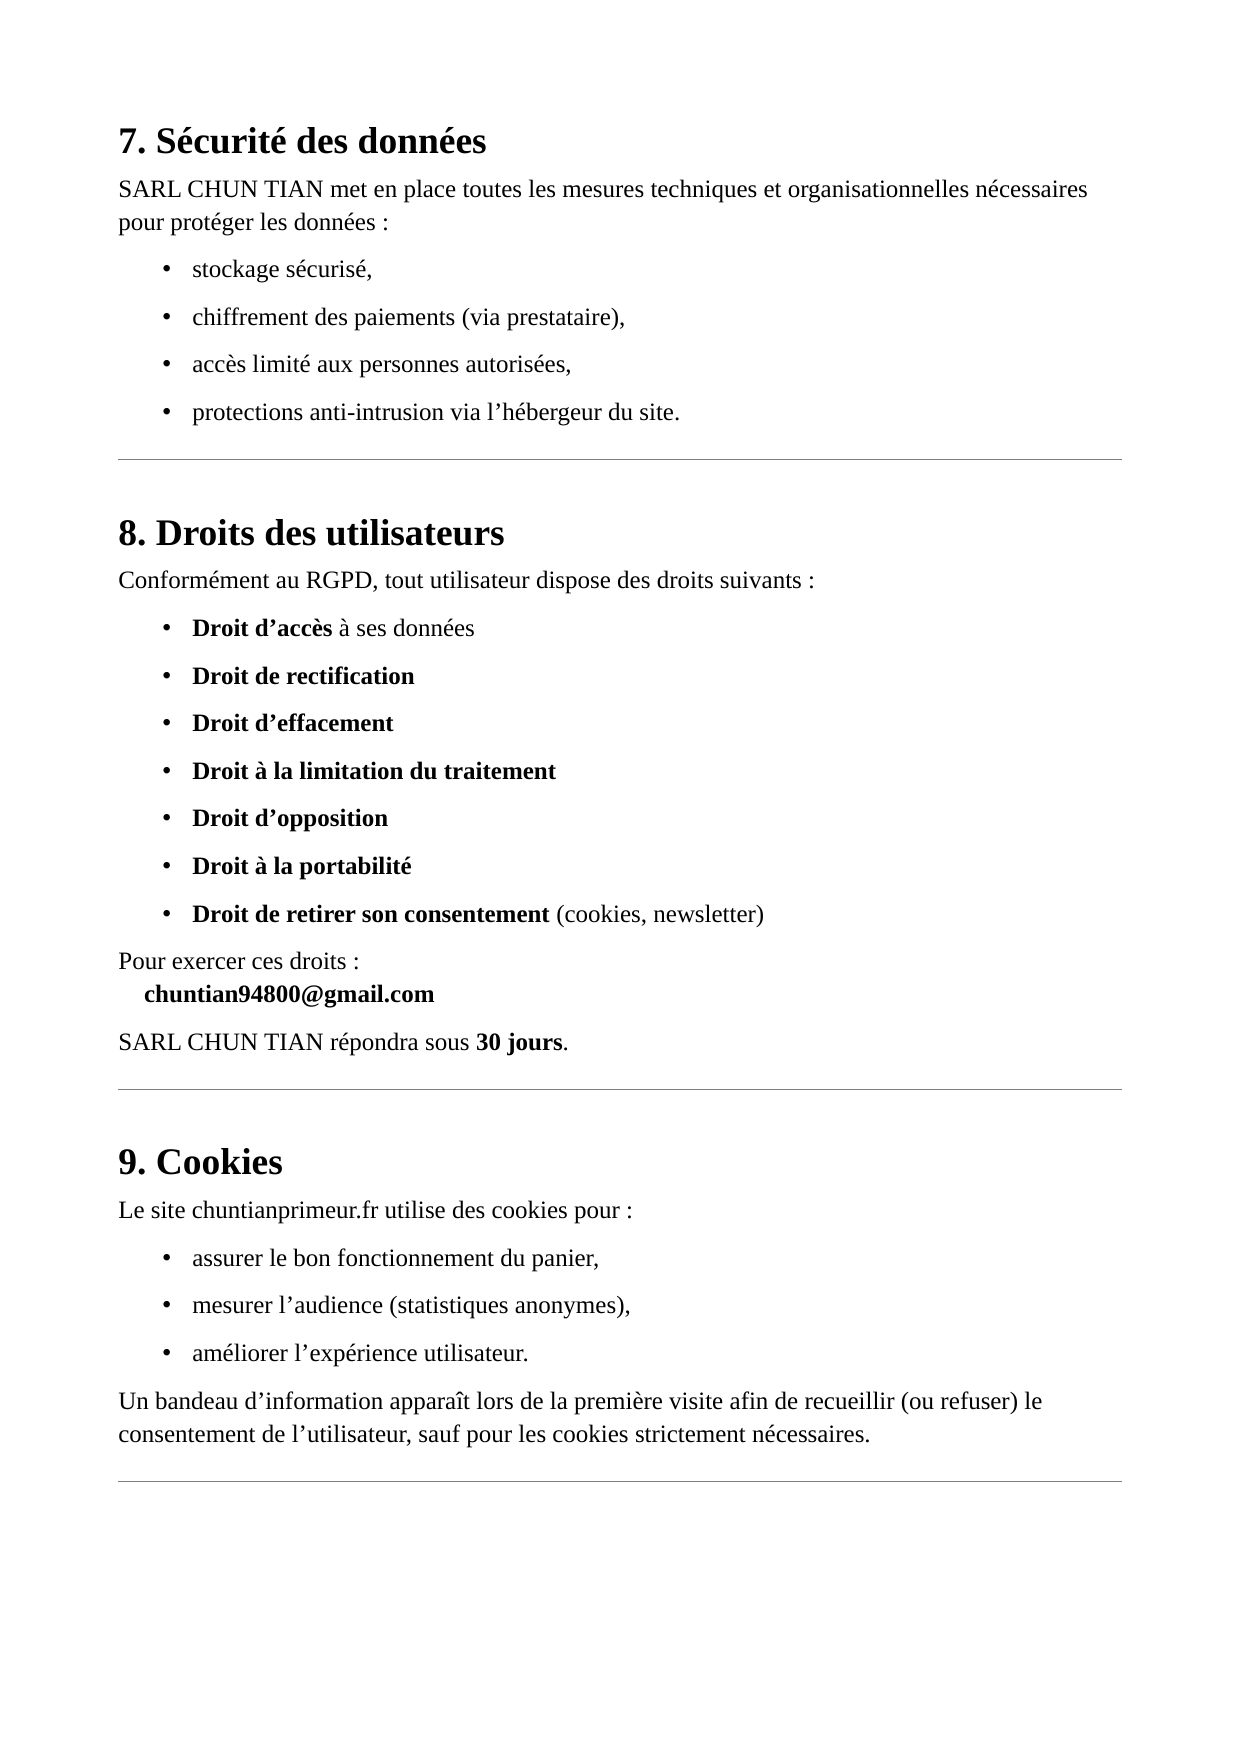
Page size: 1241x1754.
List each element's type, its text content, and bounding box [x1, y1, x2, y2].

text Le site chuntianprimeur.fr utilise des cookies pour : [118, 1195, 1122, 1224]
list Droit à la portabilité [162, 851, 1122, 880]
subtitle 9. Cookies [118, 1140, 1122, 1183]
text Conformément au RGPD, tout utilisateur dispose des droits suivants : [118, 566, 1122, 594]
list améliorer l’expérience utilisateur. [162, 1338, 1122, 1367]
list assurer le bon fonctionnement du panier, [162, 1243, 1122, 1272]
text Un bandeau d’information apparaît lors de la première visite afin de recueillir (ou refuser) le consentement de l’utilisateur, sauf pour les cookies strictement nécessaires. [118, 1386, 1122, 1447]
list Droit de rectification [162, 661, 1122, 689]
subtitle 8. Droits des utilisateurs [118, 510, 1122, 553]
list mesurer l’audience (statistiques anonymes), [162, 1291, 1122, 1319]
list stockage sécurisé, [162, 254, 1122, 283]
list Droit d’opposition [162, 803, 1122, 832]
list accès limité aux personnes autorisées, [162, 349, 1122, 378]
list protections anti-intrusion via l’hébergeur du site. [162, 397, 1122, 426]
text SARL CHUN TIAN répondra sous 30 jours. [118, 1027, 1122, 1056]
list Droit à la limitation du traitement [162, 756, 1122, 785]
text Pour exercer ces droits : 📩 chuntian94800@gmail.com [118, 946, 1122, 1008]
subtitle 7. Sécurité des données [118, 118, 1122, 161]
list Droit d’accès à ses données [162, 613, 1122, 642]
list chiffrement des paiements (via prestataire), [162, 302, 1122, 331]
text SARL CHUN TIAN met en place toutes les mesures techniques et organisationnelles nécessaires pour protéger les données : [118, 174, 1122, 236]
list Droit de retirer son consentement (cookies, newsletter) [162, 899, 1122, 927]
list Droit d’effacement [162, 708, 1122, 737]
